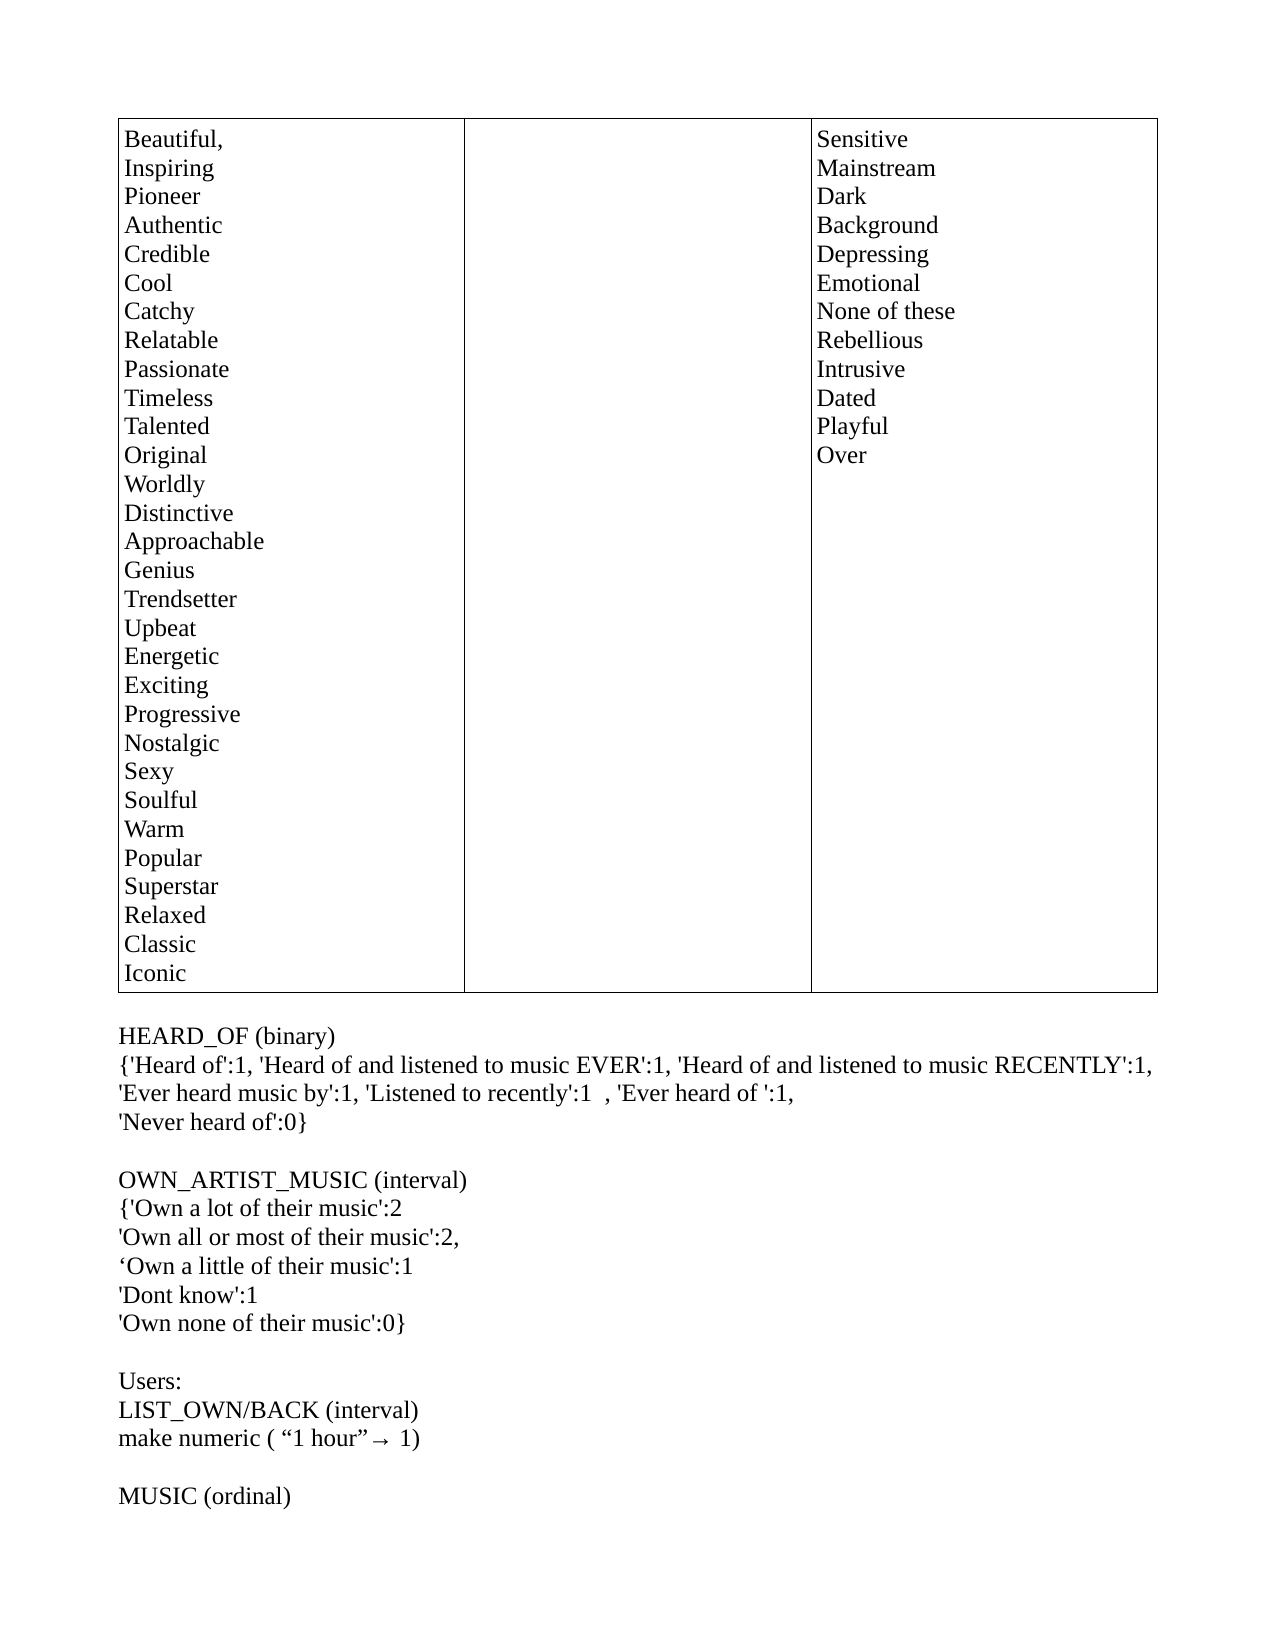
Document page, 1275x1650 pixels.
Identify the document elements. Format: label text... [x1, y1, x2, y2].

text OWN_ARTIST_MUSIC (interval) [118, 1165, 1157, 1193]
text 'Own all or most of their music':2, [118, 1222, 1157, 1251]
text LIST_OWN/BACK (interval) [118, 1395, 1157, 1423]
text make numeric ( “1 hour”→ 1) [118, 1423, 1157, 1452]
text ‘Own a little of their music':1 [118, 1251, 1157, 1280]
text Users: [118, 1366, 1157, 1395]
text 'Own none of their music':0} [118, 1308, 1157, 1337]
text HEARD_OF (binary) [118, 1021, 1157, 1050]
text {'Own a lot of their music':2 [118, 1193, 1157, 1222]
text {'Heard of':1, 'Heard of and listened to music EVER':1, 'Heard of and listened to music RECENTLY':1, 'Ever heard music by':1, 'Listened to recently':1 , 'Ever heard of ':1, [118, 1050, 1157, 1107]
text 'Dont know':1 [118, 1280, 1157, 1308]
table_cell Beautiful, Inspiring Pioneer Authentic Credible Cool Catchy Relatable Passionate Timeless Talented Original Worldly Distinctive Approachable Genius Trendsetter Upbeat Energetic Exciting Progressive Nostalgic Sexy Soulful Warm Popular Superstar Relaxed Classic Iconic [119, 119, 464, 992]
text 'Never heard of':0} [118, 1107, 1157, 1136]
table_cell [465, 119, 811, 992]
text MUSIC (ordinal) [118, 1481, 1157, 1510]
table_cell Sensitive Mainstream Dark Background Depressing Emotional None of these Rebellious Intrusive Dated Playful Over [812, 119, 1157, 992]
